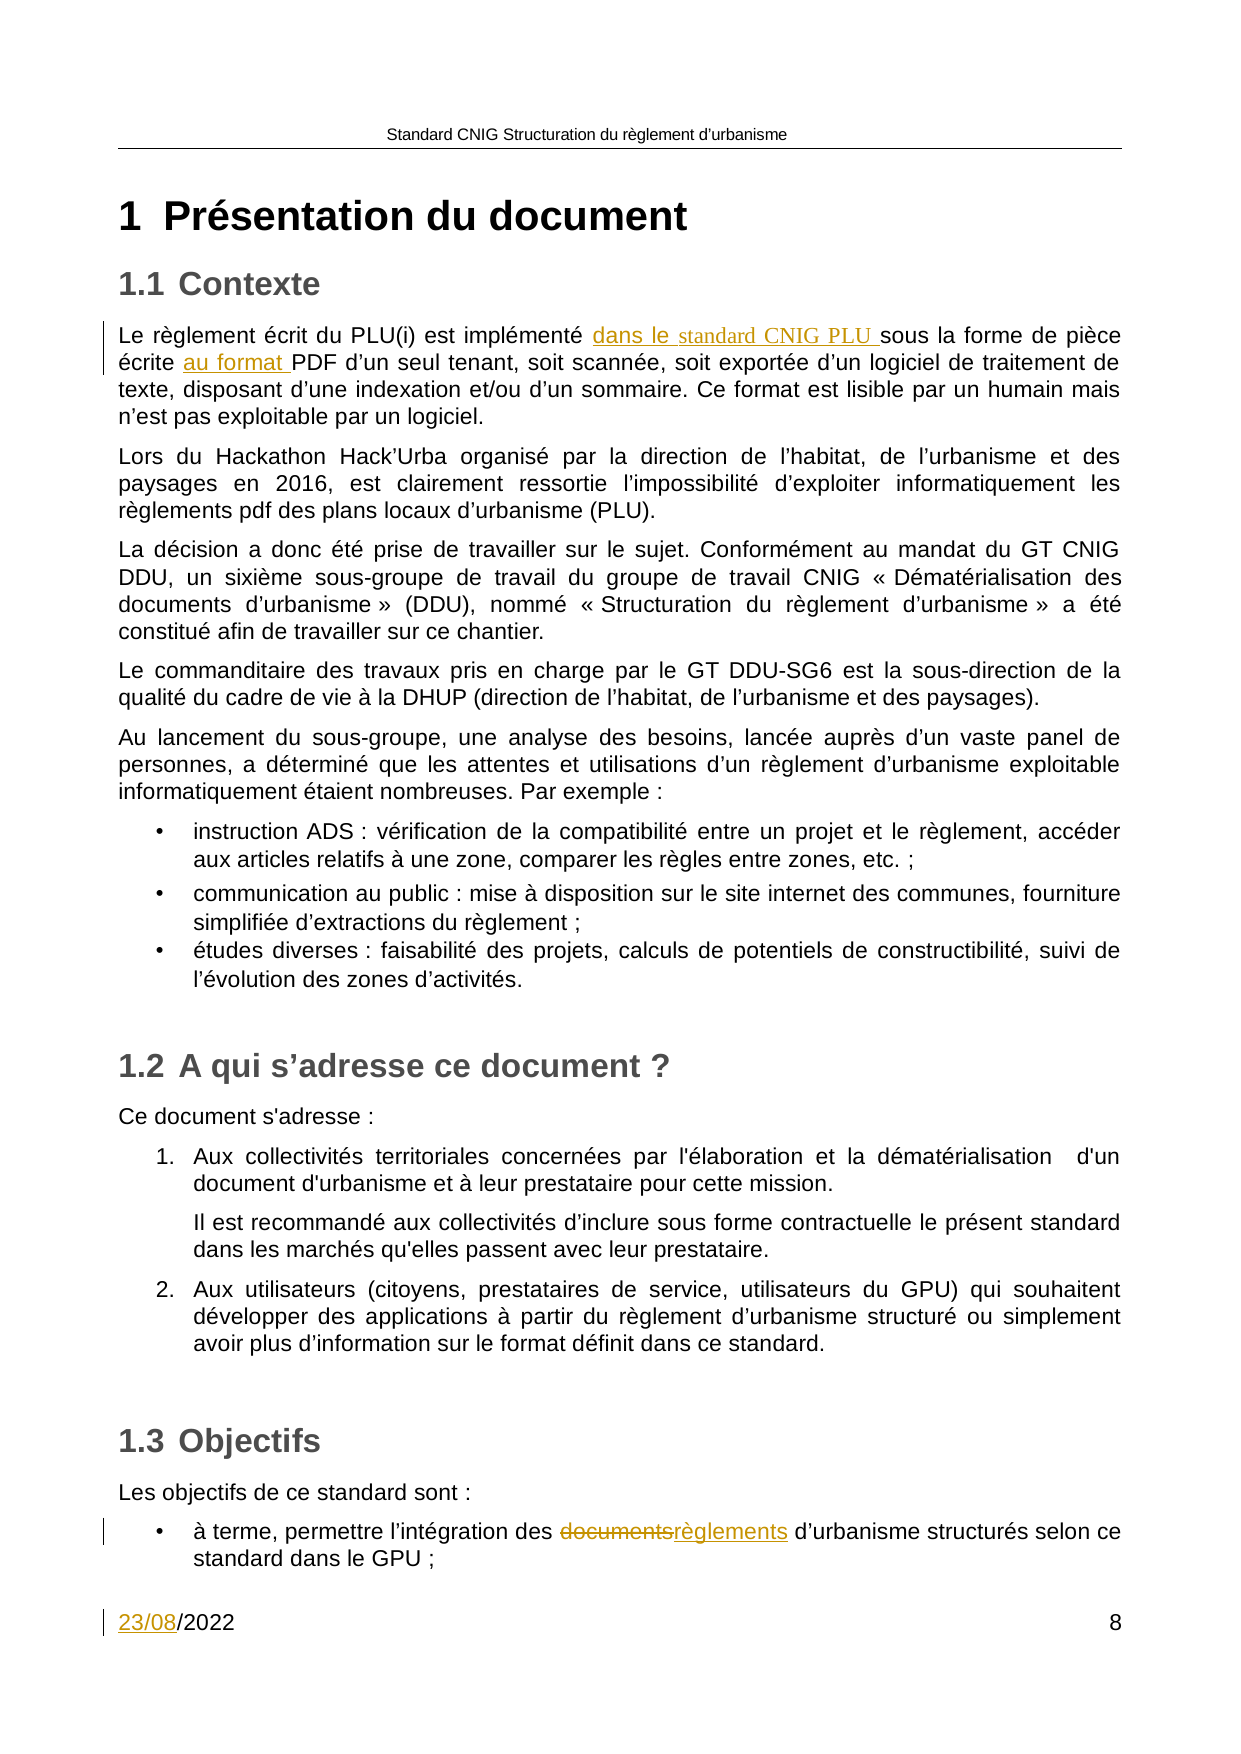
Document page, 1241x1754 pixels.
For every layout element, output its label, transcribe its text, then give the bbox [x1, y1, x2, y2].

text Le règlement écrit du PLU(i) est implémenté dans le standard CNIG PLU sous la forme de pièce écrite au format PDF d’un seul tenant, soit scannée, soit exportée d’un logiciel de traitement de texte, disposant d’une indexation et/ou d’un sommaire. Ce format est lisible par un humain mais n’est pas exploitable par un logiciel. [118, 321, 1122, 429]
text Les objectifs de ce standard sont : [118, 1478, 1122, 1505]
subtitle Objectifs [118, 1421, 1122, 1459]
subtitle A qui s’adresse ce document ? [118, 1046, 1122, 1084]
text Au lancement du sous-groupe, une analyse des besoins, lancée auprès d’un vaste panel de personnes, a déterminé que les attentes et utilisations d’un règlement d’urbanisme exploitable informatiquement étaient nombreuses. Par exemple : [118, 723, 1122, 804]
text Ce document s'adresse : [118, 1102, 1122, 1129]
text Le commanditaire des travaux pris en charge par le GT DDU-SG6 est la sous-direction de la qualité du cadre de vie à la DHUP (direction de l’habitat, de l’urbanisme et des paysages). [118, 657, 1122, 711]
list communication au public : mise à disposition sur le site internet des communes, fourniture simplifiée d’extractions du règlement ; [156, 880, 1122, 935]
subtitle Présentation du document [118, 192, 1122, 239]
list instruction ADS : vérification de la compatibilité entre un projet et le règlement, accéder aux articles relatifs à une zone, comparer les règles entre zones, etc. ; [156, 817, 1122, 872]
list Aux collectivités territoriales concernées par l'élaboration et la dématérialisation d'un document d'urbanisme et à leur prestataire pour cette mission. [156, 1142, 1122, 1196]
text Lors du Hackathon Hack’Urba organisé par la direction de l’habitat, de l’urbanisme et des paysages en 2016, est clairement ressortie l’impossibilité d’exploiter informatiquement les règlements pdf des plans locaux d’urbanisme (PLU). [118, 442, 1122, 523]
list Aux utilisateurs (citoyens, prestataires de service, utilisateurs du GPU) qui souhaitent développer des applications à partir du règlement d’urbanisme structuré ou simplement avoir plus d’information sur le format définit dans ce standard. [156, 1275, 1122, 1357]
list études diverses : faisabilité des projets, calculs de potentiels de constructibilité, suivi de l’évolution des zones d’activités. [156, 937, 1122, 992]
subtitle Contexte [118, 264, 1122, 303]
list à terme, permettre l’intégration des règlements d’urbanisme structurés selon ce standard dans le GPU ; [156, 1517, 1122, 1572]
list Il est recommandé aux collectivités d’inclure sous forme contractuelle le présent standard dans les marchés qu'elles passent avec leur prestataire. [156, 1209, 1122, 1263]
text La décision a donc été prise de travailler sur le sujet. Conformément au mandat du GT CNIG DDU, un sixième sous-groupe de travail du groupe de travail CNIG « Dématérialisation des documents d’urbanisme » (DDU), nommé « Structuration du règlement d’urbanisme » a été constitué afin de travailler sur ce chantier. [118, 536, 1122, 644]
